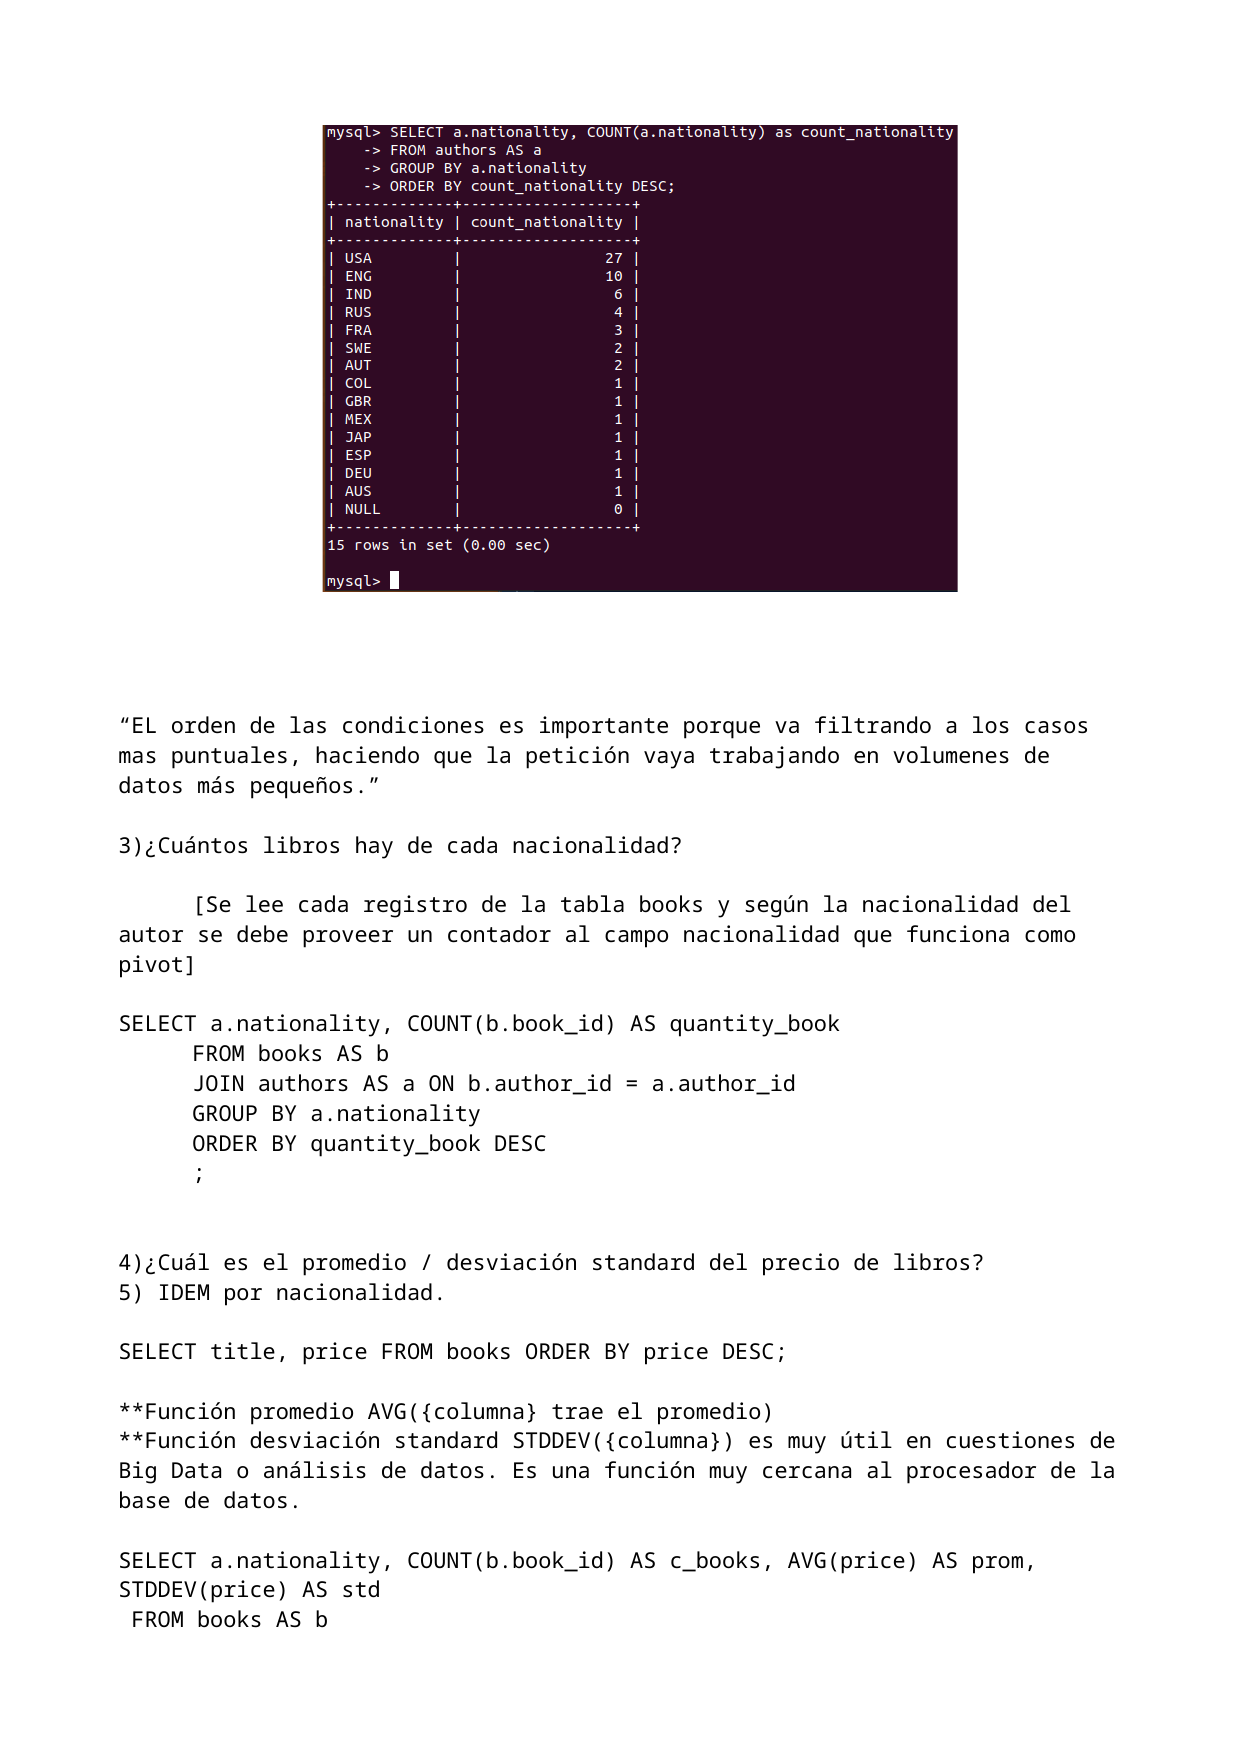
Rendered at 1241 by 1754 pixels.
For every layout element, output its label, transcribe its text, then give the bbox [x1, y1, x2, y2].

text **Función promedio AVG({columna} trae el promedio) [118, 1396, 1122, 1426]
text FROM books AS b [118, 1604, 1122, 1634]
text SELECT a.nationality, COUNT(b.book_id) AS quantity_book [118, 1008, 1122, 1038]
text SELECT a.nationality, COUNT(b.book_id) AS c_books, AVG(price) AS prom, STDDEV(price) AS std [118, 1545, 1122, 1604]
text [Se lee cada registro de la tabla books y según la nacionalidad del autor se debe proveer un contador al campo nacionalidad que funciona como pivot] [118, 889, 1122, 979]
text ; [118, 1157, 1122, 1187]
text 4)¿Cuál es el promedio / desviación standard del precio de libros? [118, 1247, 1122, 1277]
text 3)¿Cuántos libros hay de cada nacionalidad? [118, 830, 1122, 859]
text **Función desviación standard STDDEV({columna}) es muy útil en cuestiones de Big Data o análisis de datos. Es una función muy cercana al procesador de la base de datos. [118, 1426, 1122, 1515]
text SELECT title, price FROM books ORDER BY price DESC; [118, 1336, 1122, 1366]
text “EL orden de las condiciones es importante porque va filtrando a los casos mas puntuales, haciendo que la petición vaya trabajando en volumenes de datos más pequeños.” [118, 711, 1122, 800]
text 5) IDEM por nacionalidad. [118, 1277, 1122, 1306]
picture [322, 125, 958, 592]
text GROUP BY a.nationality [118, 1098, 1122, 1128]
text JOIN authors AS a ON b.author_id = a.author_id [118, 1068, 1122, 1098]
text FROM books AS b [118, 1038, 1122, 1068]
text ORDER BY quantity_book DESC [118, 1128, 1122, 1157]
